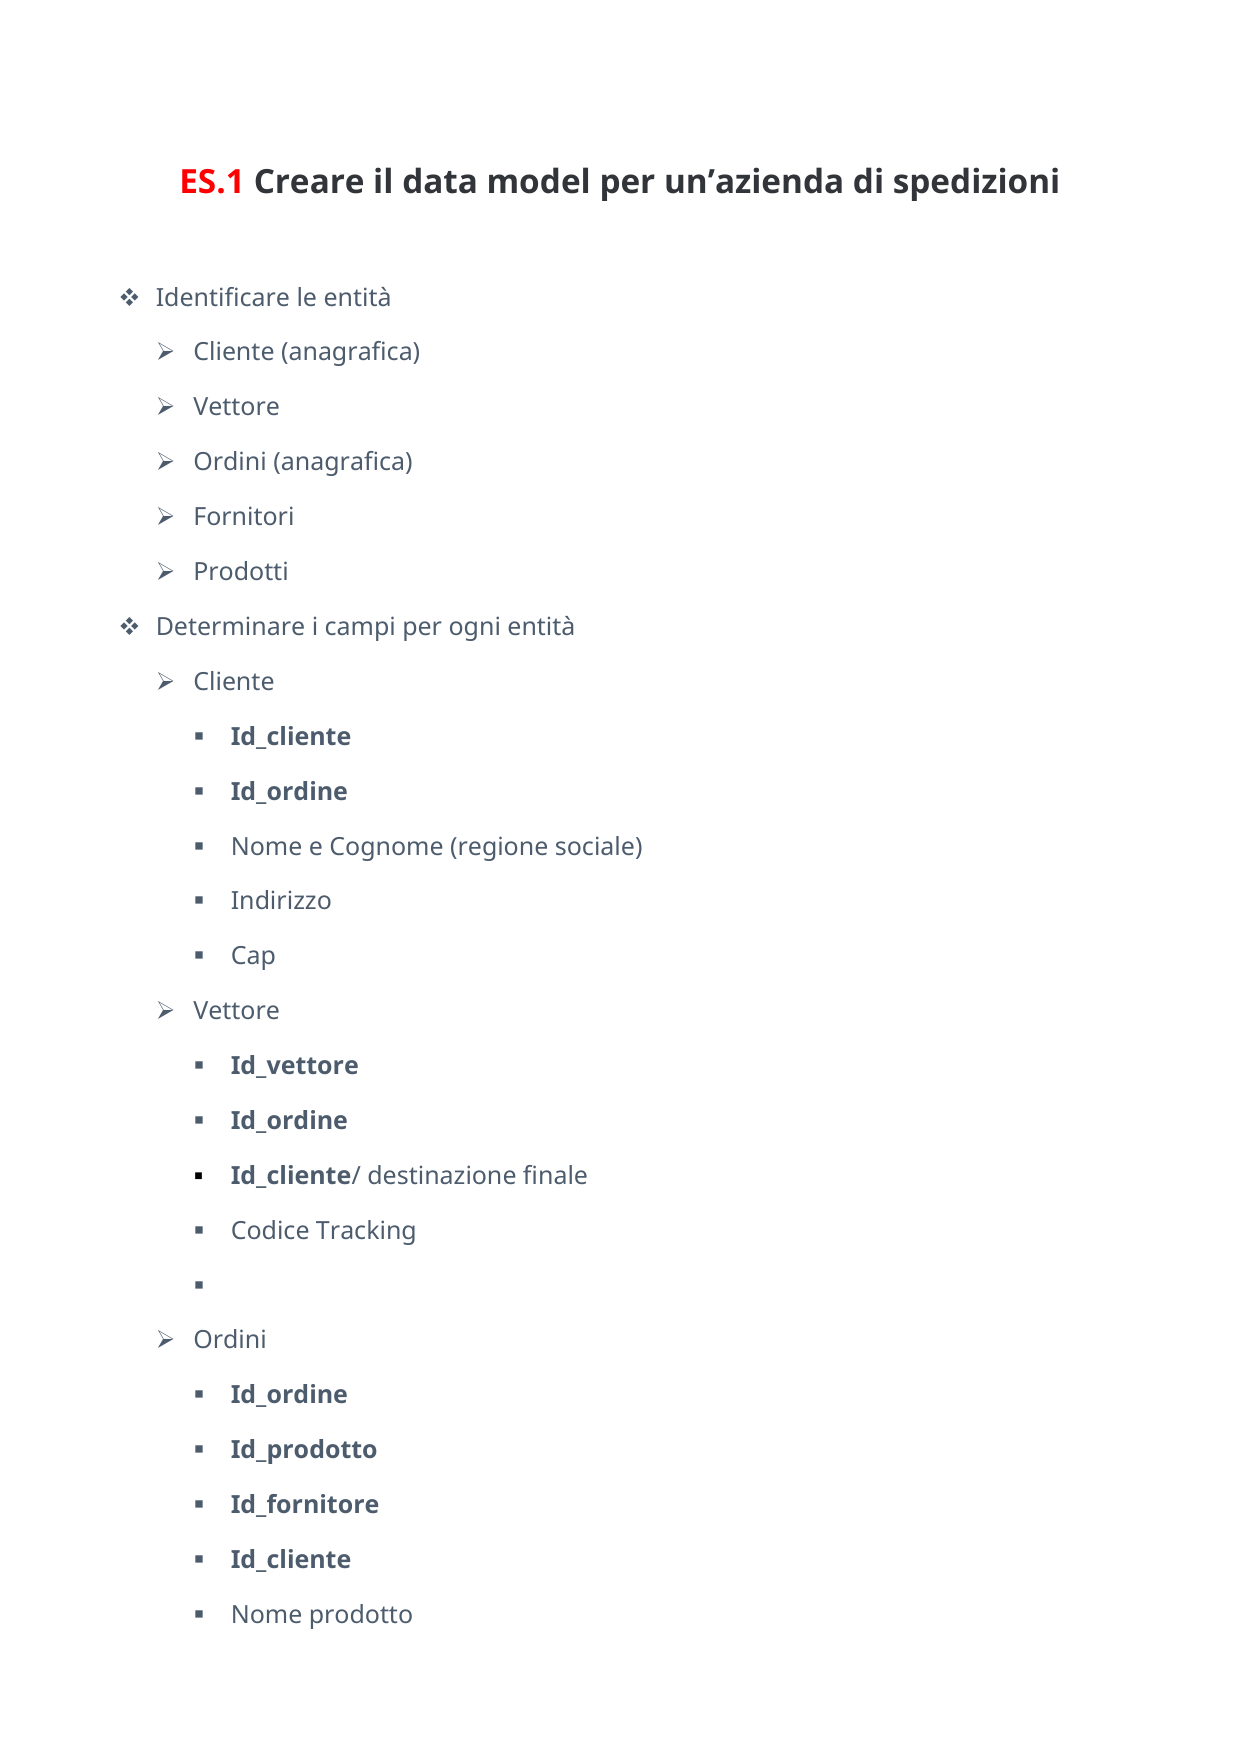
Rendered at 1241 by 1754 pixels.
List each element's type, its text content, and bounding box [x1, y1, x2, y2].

list Ordini (anagrafica) [156, 444, 1122, 478]
list Codice Tracking [193, 1212, 1122, 1246]
list Id_cliente [193, 1542, 1122, 1576]
list Id_cliente/ destinazione finale [193, 1157, 1122, 1192]
list Nome e Cognome (regione sociale) [193, 828, 1122, 862]
text ES.1 Creare il data model per un’azienda di spedizioni [118, 158, 1122, 203]
list Cliente [156, 663, 1122, 697]
list Id_prodotto [193, 1432, 1122, 1466]
list Prodotti [156, 554, 1122, 588]
list Id_ordine [193, 1103, 1122, 1137]
list Id_ordine [193, 1377, 1122, 1411]
list Ordini [156, 1322, 1122, 1356]
list Vettore [156, 993, 1122, 1027]
list Id_fornitore [193, 1487, 1122, 1521]
list Id_vettore [193, 1048, 1122, 1082]
list Fornitori [156, 499, 1122, 533]
list Indirizzo [193, 883, 1122, 917]
list Id_cliente [193, 718, 1122, 752]
list Identificare le entità [118, 279, 1122, 313]
list Id_ordine [193, 773, 1122, 807]
list Vettore [156, 389, 1122, 423]
list Cap [193, 938, 1122, 972]
list Determinare i campi per ogni entità [118, 608, 1122, 643]
list Cliente (anagrafica) [156, 334, 1122, 368]
list Nome prodotto [193, 1597, 1122, 1631]
